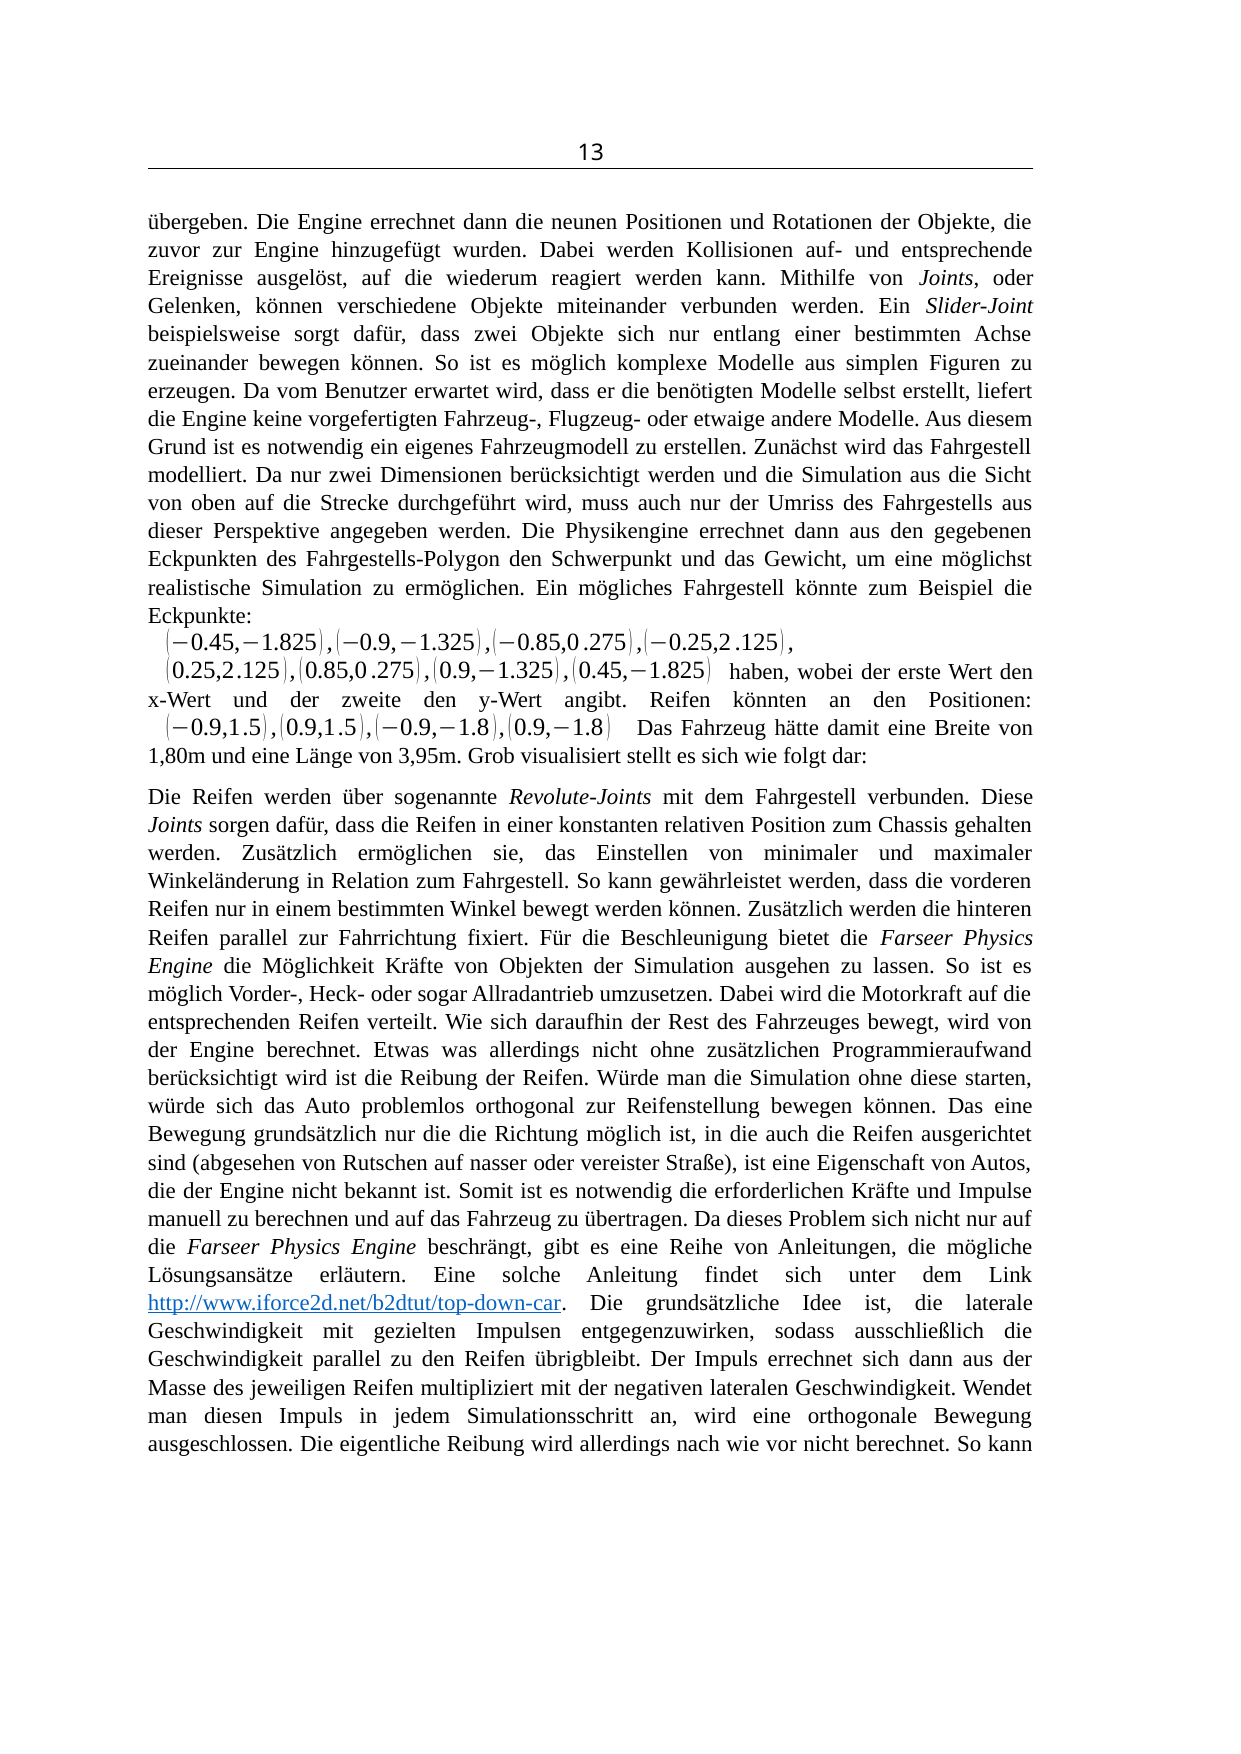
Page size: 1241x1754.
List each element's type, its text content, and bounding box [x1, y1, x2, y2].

picture [147, 1265, 719, 1455]
text Die physikalische Berechnung übernimmt die Farseer Physics Engine. Bei ihr handelt es sich um eine Open-Source 2D Engine, die sich stark an der bekannten Box2D Engine orientiert. Sie ist vollständig in C# geschrieben und so ist es sehr einfach möglich sie in das Projekt zu integrieren. Die Handhabung ist sehr einfach. Jeden Simulationsschritt, also jeden Frame, wird die Step-Funktion aufgerufen. Als Parameter wird die vergangene Zeit seit dem letzten Aufruf übergeben. Die Engine errechnet dann die neunen Positionen und Rotationen der Objekte, die zuvor zur Engine hinzugefügt wurden. Dabei werden Kollisionen auf- und entsprechende Ereignisse ausgelöst, auf die wiederum reagiert werden kann. Mithilfe von Joints, oder Gelenken, können verschiedene Objekte miteinander verbunden werden. Ein Slider-Joint beispielsweise sorgt dafür, dass zwei Objekte sich nur entlang einer bestimmten Achse zueinander bewegen können. So ist es möglich komplexe Modelle aus simplen Figuren zu erzeugen. Da vom Benutzer erwartet wird, dass er die benötigten Modelle selbst erstellt, liefert die Engine keine vorgefertigten Fahrzeug-, Flugzeug- oder etwaige andere Modelle. Aus diesem Grund ist es notwendig ein eigenes Fahrzeugmodell zu erstellen. Zunächst wird das Fahrgestell modelliert. Da nur zwei Dimensionen berücksichtigt werden und die Simulation aus die Sicht von oben auf die Strecke durchgeführt wird, muss auch nur der Umriss des Fahrgestells aus dieser Perspektive angegeben werden. Die Physikengine errechnet dann aus den gegebenen Eckpunkten des Fahrgestells-Polygon den Schwerpunkt und das Gewicht, um eine möglichst realistische Simulation zu ermöglichen. Ein mögliches Fahrgestell könnte zum Beispiel die Eckpunkte: haben, wobei der erste Wert den x-Wert und der zweite den y-Wert angibt. Reifen könnten an den Positionen: Das Fahrzeug hätte damit eine Breite von 1,80m und eine Länge von 3,95m. Grob visualisiert stellt es sich wie folgt dar: [148, 207, 1033, 685]
text Die Reifen werden über sogenannte Revolute-Joints mit dem Fahrgestell verbunden. Diese Joints sorgen dafür, dass die Reifen in einer konstanten relativen Position zum Chassis gehalten werden. Zusätzlich ermöglichen sie, das Einstellen von minimaler und maximaler Winkeländerung in Relation zum Fahrgestell. So kann gewährleistet werden, dass die vorderen Reifen nur in einem bestimmten Winkel bewegt werden können. Zusätzlich werden die hinteren Reifen parallel zur Fahrrichtung fixiert. Für die Beschleunigung bietet die Farseer Physics Engine die Möglichkeit Kräfte von Objekten der Simulation ausgehen zu lassen. So ist es möglich Vorder-, Heck- oder sogar Allradantrieb umzusetzen. Dabei wird die Motorkraft auf die entsprechenden Reifen verteilt. Wie sich daraufhin der Rest des Fahrzeuges bewegt, wird von der Engine berechnet. Etwas was allerdings nicht ohne zusätzlichen Programmieraufwand berücksichtigt wird ist die Reibung der Reifen. Würde man die Simulation ohne diese starten, würde sich das Auto problemlos orthogonal zur Reifenstellung bewegen können. Das eine Bewegung grundsätzlich nur die die Richtung möglich ist, in die auch die Reifen ausgerichtet sind (abgesehen von Rutschen auf nasser oder vereister Straße), ist eine Eigenschaft von Autos, die der Engine nicht bekannt ist. Somit ist es notwendig die erforderlichen Kräfte und Impulse manuell zu berechnen und auf das Fahrzeug zu übertragen. Da dieses Problem sich nicht nur auf die Farseer Physics Engine beschrängt, gibt es eine Reihe von Anleitungen, die mögliche Lösungsansätze erläutern. Eine solche Anleitung findet sich unter dem Link http://www.iforce2d.net/b2dtut/top-down-car. Die grundsätzliche Idee ist, die laterale Geschwindigkeit mit gezielten Impulsen entgegenzuwirken, sodass ausschließlich die Geschwindigkeit parallel zu den Reifen übrigbleibt. Der Impuls errechnet sich dann aus der Masse des jeweiligen Reifen multipliziert mit der negativen lateralen Geschwindigkeit. Wendet man diesen Impuls in jedem Simulationsschritt an, wird eine orthogonale Bewegung ausgeschlossen. Die eigentliche Reibung wird allerdings nach wie vor nicht berechnet. So kann das Fahrzeug, sofern es einmal beschleunigt wurde, ungehindert weiter rollen. In der Realität würde Luftwiderstand und Reibung dafür sorgen, dass das Fahrzeug gebremst wird. Dieses Verhalten lässt sich Umsetzen, indem eine Kraft berechnet wird, die entgegen der aktuellen Fahrtrichtung wirkt. Für die Realisierung des Lenkens kommen die bereits erwähnten Begrenzungen der Joints zum Einsatz. Es ist prinzipiell möglich mit ihnen dem Reifen einen gewissen Spielraum zu geben, allerdings können die Begrenzungen auch so gesetzt werden, dass der Reifen in einen ganz bestimmten Winkel gezwungen wird. Die Angabe erfolgt über einen minimale und einen maximalen Winkel. Um einen Reifen auf einen Winkel festzulegen wird der minimale und maximale Winkel auf denselben Wert festgelegt. So hat der Reifen keinen Spielraum mehr. Dies kann bei den Vorderreifen genutzt werden, um die Lenkrichtung festzulegen. Dazu werden die beiden Winkel auf den entsprechenden Wert gesetzt. Es bedarf jedoch einiger Einschränkungen. Zum einen darf die Lenkrichtung nicht von einem Extrem zum anderen in zu kurzer Zeit gesetzt werden. Um möglichst realitätsnah zu bleiben, sollte das Umlenken eine gewisse Zeit in Anspruch nehmen. Des Weiteren, muss die maximale Lenkrichtung in Abhängigkeit von der Geschwindigkeit geändert werden. Ansonsten wäre es möglich Kurven mit einer unrealistisch hohen Geschwindigkeit zu fahren. Ein alternativer Ansatz wäre in einem solchen Fall Haftungsverlust der Reifen zu simulieren, allerdings müssten davor eine Reihe zusätzlicher Mechanismen berücksichtigt werden. Zum Beispiel die Gewichtsverlagerung beim Bremsen und Beschleunigen, aber auch das Fahrwerk und die Federung. Aufgrund dieser Komplexität bietet es sich an schlicht die maximale Auslenkung zu verringern und den Verlust an Realismus in Kauf zu nehmen. [148, 697, 1033, 1457]
